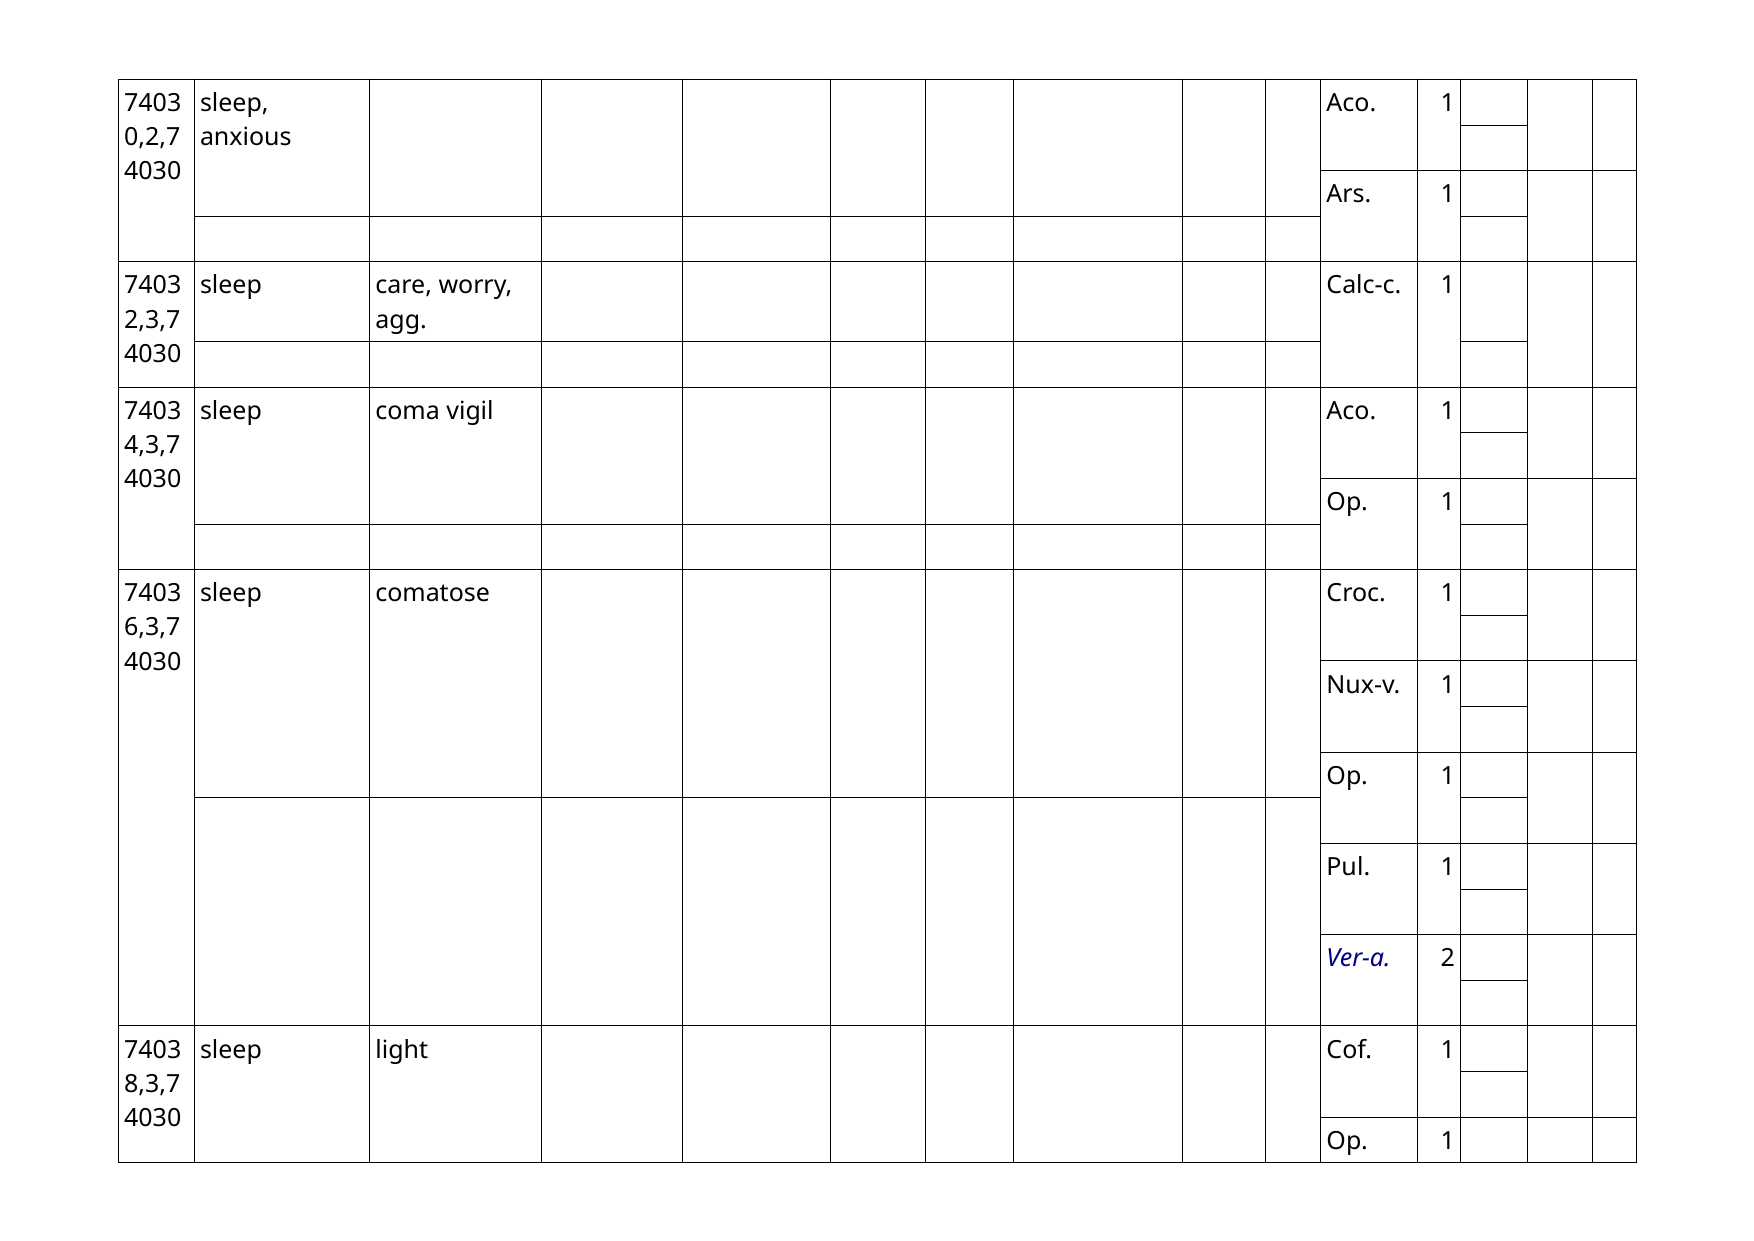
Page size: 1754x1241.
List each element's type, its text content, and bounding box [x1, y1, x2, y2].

table_cell [542, 342, 682, 387]
table_cell [1461, 570, 1527, 615]
table_cell 1 [1418, 1026, 1460, 1117]
table_cell [542, 262, 682, 341]
table_cell [1014, 388, 1182, 523]
table_cell [831, 798, 925, 1025]
table_cell [1593, 262, 1636, 387]
table_cell [542, 388, 682, 523]
table_cell [1528, 388, 1592, 478]
table_cell sleep [195, 1026, 369, 1162]
table_cell [1183, 798, 1265, 1025]
table_cell [1461, 798, 1527, 843]
table_cell [926, 80, 1013, 216]
table_cell [831, 388, 925, 523]
table_cell [1266, 217, 1320, 261]
table_cell [1183, 570, 1265, 797]
table_cell [542, 798, 682, 1025]
table_cell [1461, 171, 1527, 216]
table_cell [1461, 661, 1527, 706]
table_cell [1183, 342, 1265, 387]
table_cell 74038,3,74030 [119, 1026, 194, 1162]
table_cell [1014, 262, 1182, 341]
table_cell sleep [195, 570, 369, 797]
table_cell [370, 525, 541, 569]
table_cell 1 [1418, 570, 1460, 660]
table_cell [1593, 479, 1636, 569]
table_cell [1528, 753, 1592, 843]
table_cell [926, 525, 1013, 569]
table_cell [1593, 1026, 1636, 1117]
table_cell Nux-v. [1321, 661, 1417, 752]
table_cell [1266, 1026, 1320, 1162]
table_cell Op. [1321, 753, 1417, 843]
table_cell [1461, 707, 1527, 752]
table_cell Pul. [1321, 844, 1417, 934]
table_cell 1 [1418, 479, 1460, 569]
table_cell [831, 262, 925, 341]
table_cell [1528, 1026, 1592, 1117]
table_cell [542, 570, 682, 797]
table_cell [683, 570, 830, 797]
table_cell [1461, 753, 1527, 797]
table_cell [542, 1026, 682, 1162]
table_cell Op. [1321, 479, 1417, 569]
table_cell [1461, 935, 1527, 980]
table_cell sleep, anxious [195, 80, 369, 216]
table_cell [1593, 661, 1636, 752]
table_cell [542, 525, 682, 569]
table_cell [831, 525, 925, 569]
table_cell [1183, 262, 1265, 341]
table_cell [370, 80, 541, 216]
table_cell [1461, 525, 1527, 569]
table_cell [542, 80, 682, 216]
table_cell [1183, 388, 1265, 523]
table_cell [683, 525, 830, 569]
table_cell 74034,3,74030 [119, 388, 194, 569]
table_cell [370, 798, 541, 1025]
table_cell coma vigil [370, 388, 541, 523]
table_cell [1183, 217, 1265, 261]
table_cell [683, 388, 830, 523]
table_cell [1014, 525, 1182, 569]
table_cell [370, 217, 541, 261]
table_cell sleep [195, 388, 369, 523]
table_cell sleep [195, 262, 369, 341]
table_cell [1528, 171, 1592, 261]
table_cell [683, 342, 830, 387]
table_cell 1 [1418, 753, 1460, 843]
table_cell [926, 342, 1013, 387]
table_cell [1461, 890, 1527, 934]
table_cell [1461, 262, 1527, 341]
table_cell [1461, 433, 1527, 478]
table_cell [683, 217, 830, 261]
table_cell Aco. [1321, 80, 1417, 170]
table_cell [1528, 262, 1592, 387]
table_cell [1593, 935, 1636, 1025]
table_cell [1593, 1118, 1636, 1162]
table_cell [926, 388, 1013, 523]
table_cell [1528, 80, 1592, 170]
table_cell [831, 1026, 925, 1162]
table_cell 1 [1418, 388, 1460, 478]
table_cell [926, 262, 1013, 341]
table_cell [1461, 126, 1527, 170]
table_cell [1593, 753, 1636, 843]
table_cell 74036,3,74030 [119, 570, 194, 1025]
table_cell [1528, 479, 1592, 569]
table_cell 1 [1418, 262, 1460, 387]
table_cell [1528, 661, 1592, 752]
table_cell [1461, 479, 1527, 523]
table_cell [831, 80, 925, 216]
table_cell [1183, 1026, 1265, 1162]
table_cell [1266, 388, 1320, 523]
table_cell 1 [1418, 171, 1460, 261]
table_cell [926, 798, 1013, 1025]
table_cell [1528, 1118, 1592, 1162]
table_cell [1528, 935, 1592, 1025]
table_cell [683, 1026, 830, 1162]
table_cell Ver-a. [1321, 935, 1417, 1025]
table_cell [195, 798, 369, 1025]
table_cell [1183, 525, 1265, 569]
table_cell [1461, 616, 1527, 660]
table_cell [195, 525, 369, 569]
table_cell [1266, 525, 1320, 569]
table_cell Calc-c. [1321, 262, 1417, 387]
table_cell light [370, 1026, 541, 1162]
table_cell [1593, 570, 1636, 660]
table_cell [1593, 80, 1636, 170]
table_cell Op. [1321, 1118, 1417, 1162]
table_cell 1 [1418, 1118, 1460, 1162]
table_cell [1266, 798, 1320, 1025]
table_cell comatose [370, 570, 541, 797]
table_cell [370, 342, 541, 387]
table_cell 74030,2,74030 [119, 80, 194, 261]
table_cell [1014, 342, 1182, 387]
table_cell 1 [1418, 844, 1460, 934]
table_cell [1014, 217, 1182, 261]
table_cell [1461, 1072, 1527, 1117]
table_cell 1 [1418, 661, 1460, 752]
table_cell [1266, 570, 1320, 797]
table_cell [683, 798, 830, 1025]
table_cell Croc. [1321, 570, 1417, 660]
table_cell [1593, 171, 1636, 261]
table_cell [1461, 981, 1527, 1025]
table_cell Aco. [1321, 388, 1417, 478]
table_cell Cof. [1321, 1026, 1417, 1117]
table_cell [926, 570, 1013, 797]
table_cell [542, 217, 682, 261]
table_cell [683, 80, 830, 216]
table_cell care, worry, agg. [370, 262, 541, 341]
table_cell 1 [1418, 80, 1460, 170]
table_cell [831, 217, 925, 261]
table_cell [1461, 1026, 1527, 1071]
table_cell [1461, 342, 1527, 387]
table_cell [1014, 1026, 1182, 1162]
table_cell [195, 217, 369, 261]
table_cell [831, 342, 925, 387]
table_cell [1593, 844, 1636, 934]
table_cell [1461, 80, 1527, 124]
table_cell [1528, 570, 1592, 660]
table_cell 2 [1418, 935, 1460, 1025]
table_cell [1014, 80, 1182, 216]
table_cell Ars. [1321, 171, 1417, 261]
table_cell [1461, 388, 1527, 432]
table_cell [1014, 570, 1182, 797]
table_cell [926, 1026, 1013, 1162]
table_cell [1266, 80, 1320, 216]
table_cell [831, 570, 925, 797]
table_cell [1528, 844, 1592, 934]
table_cell [926, 217, 1013, 261]
table_cell 74032,3,74030 [119, 262, 194, 387]
table_cell [1461, 217, 1527, 261]
table_cell [1183, 80, 1265, 216]
table_cell [195, 342, 369, 387]
table_cell [1014, 798, 1182, 1025]
table_cell [1461, 844, 1527, 888]
table_cell [1266, 342, 1320, 387]
table_cell [1461, 1118, 1527, 1162]
table_cell [1266, 262, 1320, 341]
table_cell [683, 262, 830, 341]
table_cell [1593, 388, 1636, 478]
